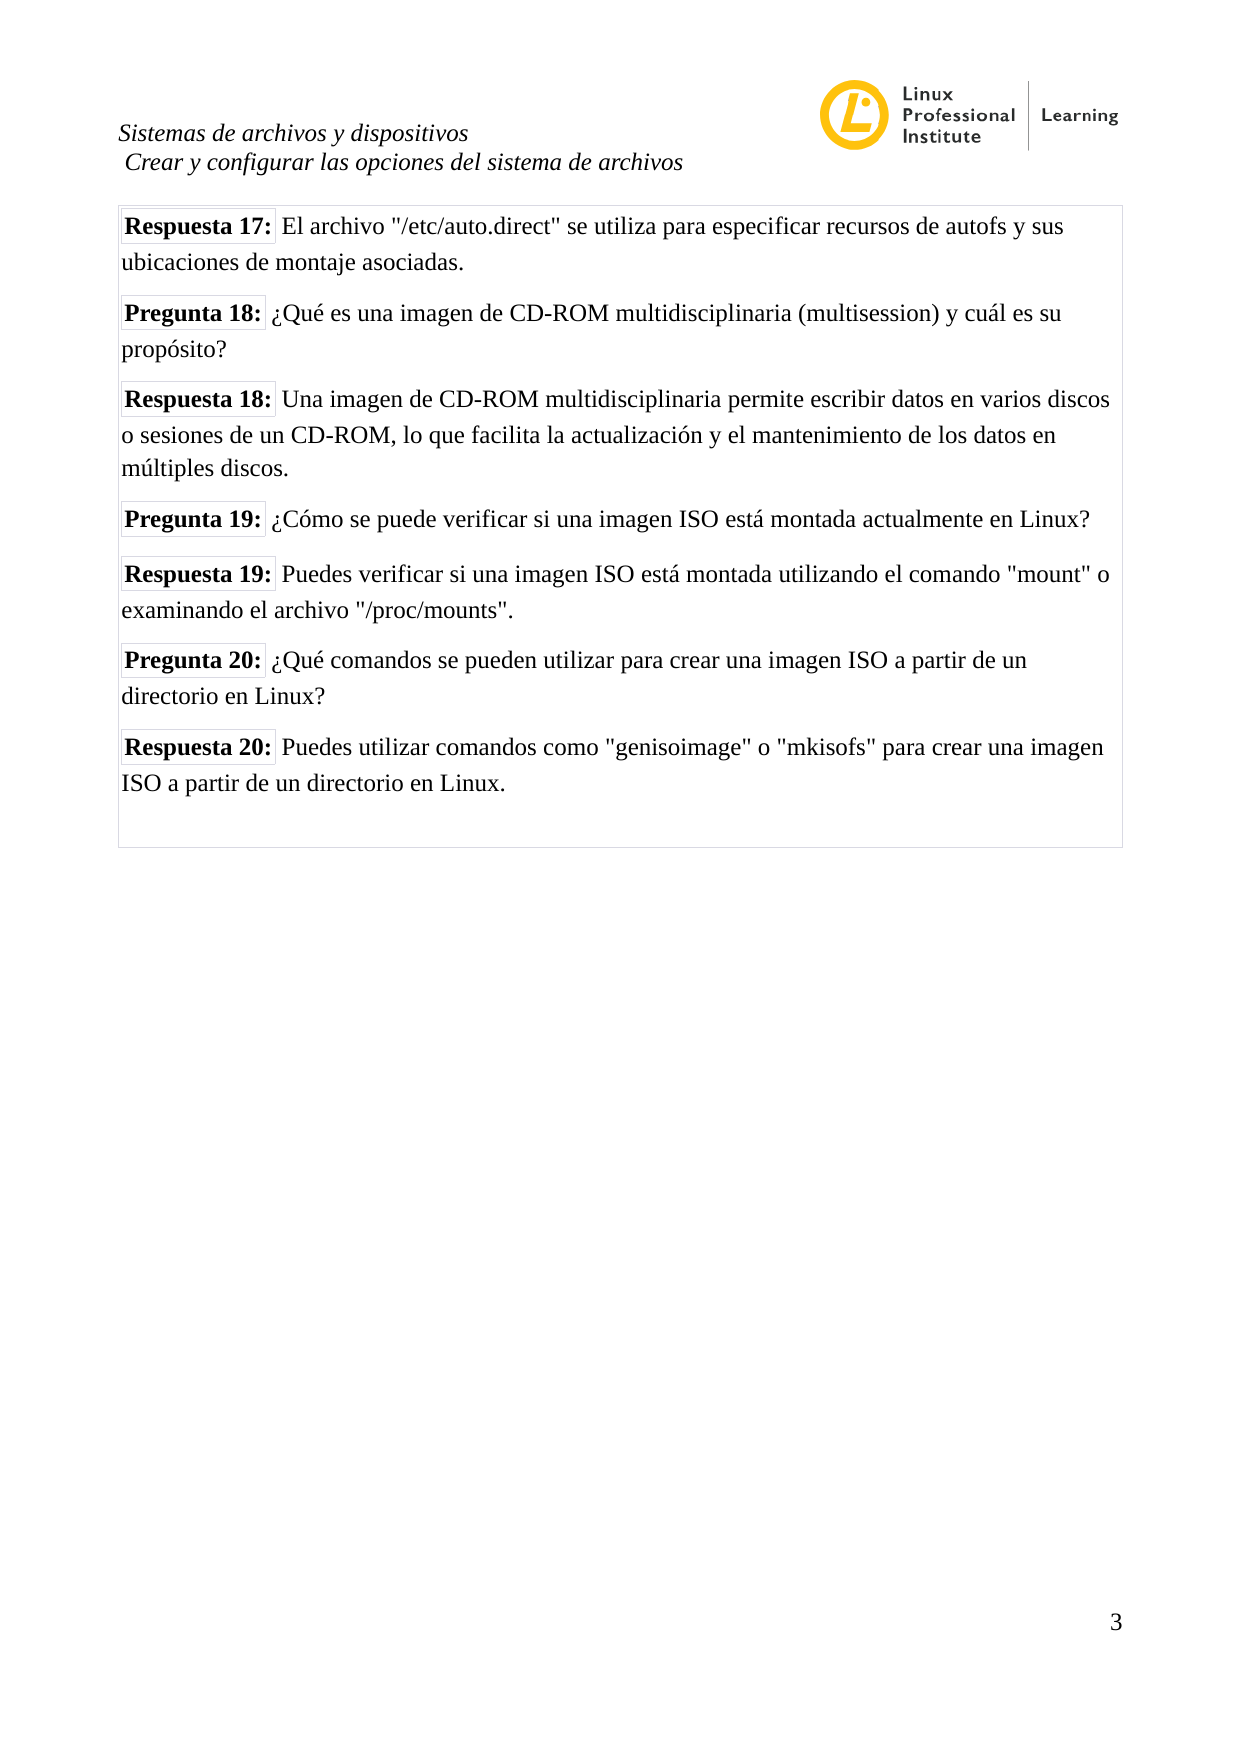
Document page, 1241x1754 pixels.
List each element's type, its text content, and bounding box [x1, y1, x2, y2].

text Respuesta 17: El archivo "/etc/auto.direct" se utiliza para especificar recursos de autofs y sus ubicaciones de montaje asociadas. [119, 206, 1122, 276]
text Respuesta 20: Puedes utilizar comandos como "genisoimage" o "mkisofs" para crear una imagen ISO a partir de un directorio en Linux. [119, 726, 1122, 797]
text Pregunta 18: ¿Qué es una imagen de CD-ROM multidisciplinaria (multisession) y cuál es su propósito? [119, 292, 1122, 363]
text Respuesta 18: Una imagen de CD-ROM multidisciplinaria permite escribir datos en varios discos o sesiones de un CD-ROM, lo que facilita la actualización y el mantenimiento de los datos en múltiples discos. [119, 378, 1122, 482]
picture [819, 79, 1119, 151]
text Pregunta 20: ¿Qué comandos se pueden utilizar para crear una imagen ISO a partir de un directorio en Linux? [119, 639, 1122, 710]
text Pregunta 19: ¿Cómo se puede verificar si una imagen ISO está montada actualmente en Linux? [119, 498, 1122, 536]
text Respuesta 19: Puedes verificar si una imagen ISO está montada utilizando el comando "mount" o examinando el archivo "/proc/mounts". [119, 553, 1122, 623]
